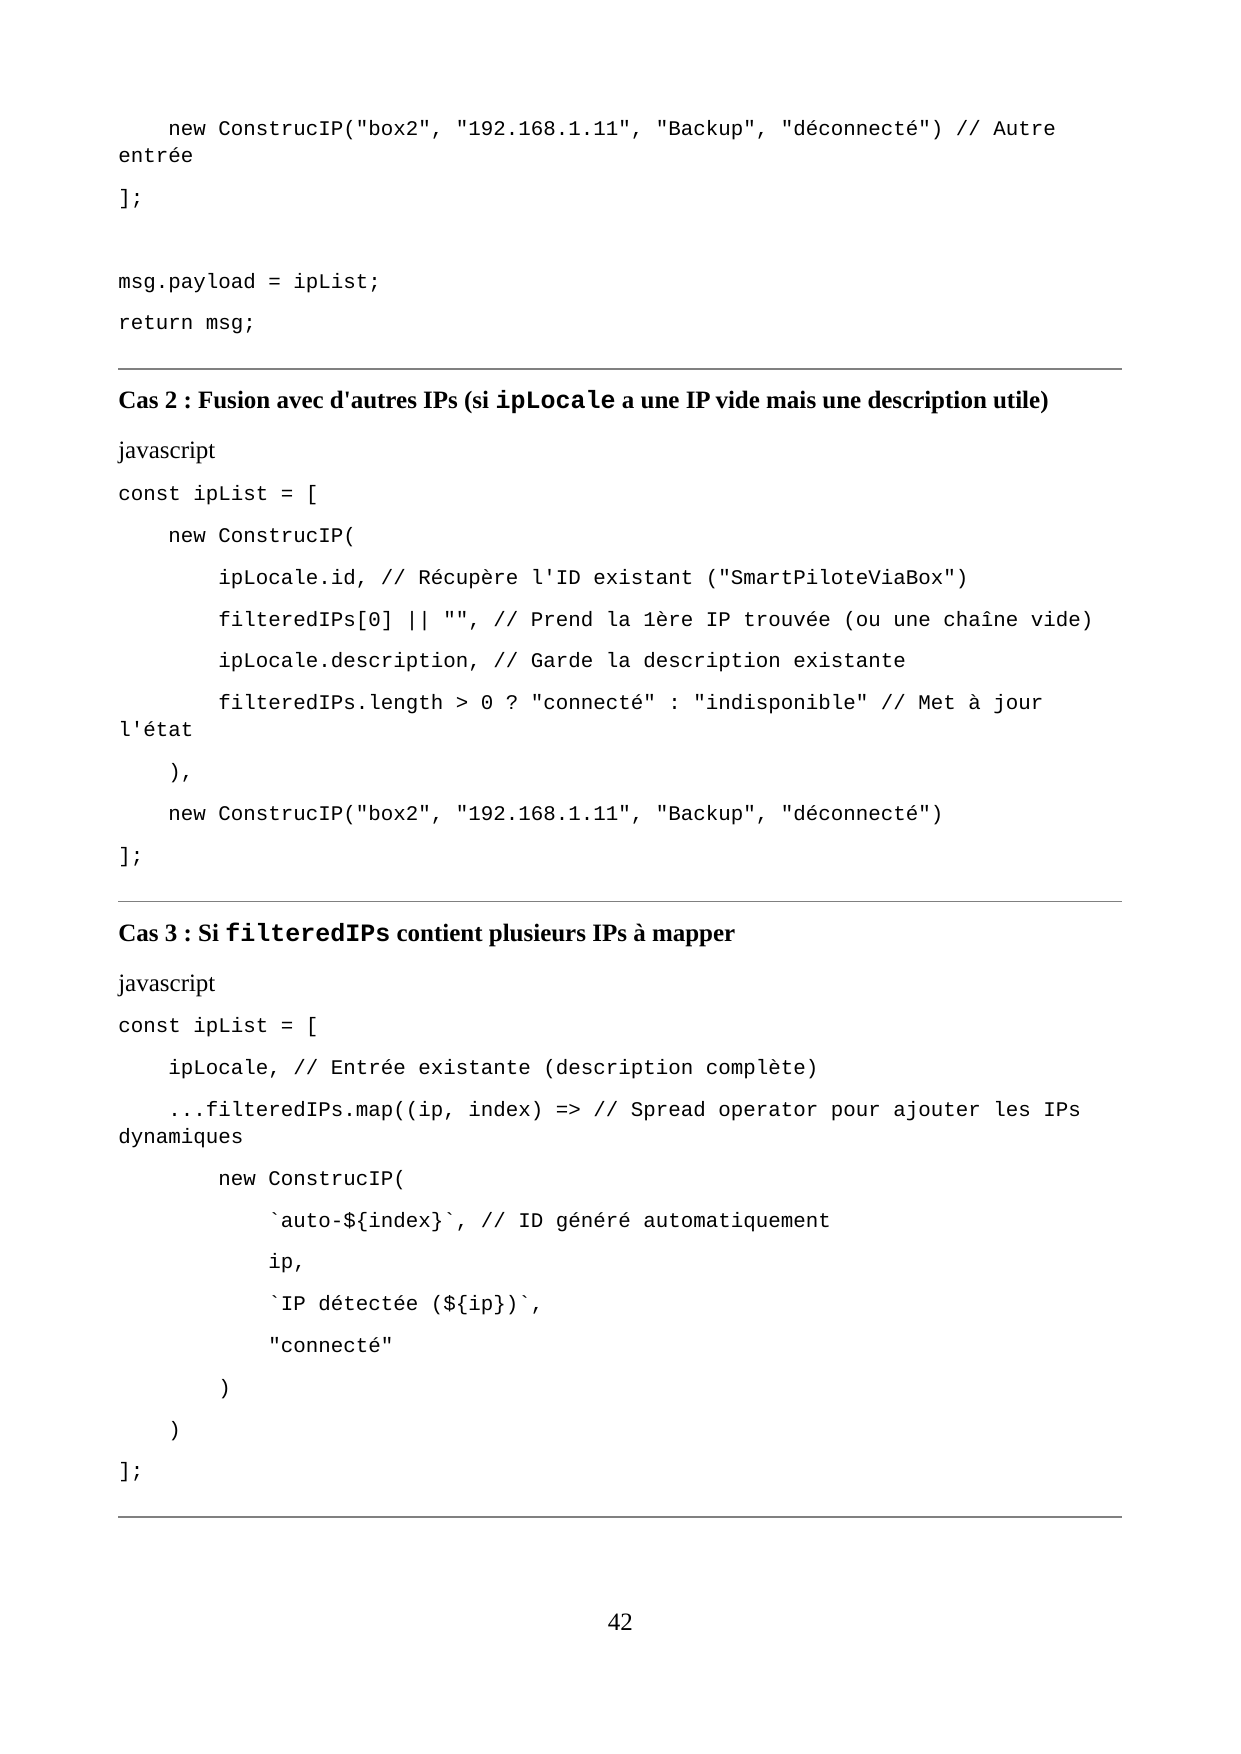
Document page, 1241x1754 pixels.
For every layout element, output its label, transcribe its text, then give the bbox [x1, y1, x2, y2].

text ]; [118, 1460, 1122, 1484]
text ]; [118, 187, 1122, 211]
text ), [118, 761, 1122, 785]
text ipLocale, // Entrée existante (description complète) [118, 1057, 1122, 1081]
text ) [118, 1418, 1122, 1442]
text new ConstrucIP("box2", "192.168.1.11", "Backup", "déconnecté") // Autre entrée [118, 118, 1122, 169]
text `IP détectée (${ip})`, [118, 1293, 1122, 1317]
text return msg; [118, 312, 1122, 336]
text msg.payload = ipList; [118, 271, 1122, 294]
text ) [118, 1377, 1122, 1400]
text javascript [118, 436, 1122, 464]
text "connecté" [118, 1335, 1122, 1359]
text new ConstrucIP( [118, 1168, 1122, 1192]
text filteredIPs.length > 0 ? "connecté" : "indisponible" // Met à jour l'état [118, 692, 1122, 743]
text ipLocale.description, // Garde la description existante [118, 650, 1122, 674]
text ip, [118, 1251, 1122, 1275]
text `auto-${index}`, // ID généré automatiquement [118, 1210, 1122, 1233]
text javascript [118, 968, 1122, 997]
subtitle Cas 3 : Si filteredIPs contient plusieurs IPs à mapper [118, 918, 1122, 949]
text const ipList = [ [118, 1015, 1122, 1039]
text ]; [118, 844, 1122, 868]
subtitle Cas 2 : Fusion avec d'autres IPs (si ipLocale a une IP vide mais une description utile) [118, 386, 1122, 416]
text new ConstrucIP( [118, 525, 1122, 549]
text const ipList = [ [118, 483, 1122, 507]
text filteredIPs[0] || "", // Prend la 1ère IP trouvée (ou une chaîne vide) [118, 608, 1122, 632]
text new ConstrucIP("box2", "192.168.1.11", "Backup", "déconnecté") [118, 803, 1122, 826]
text ...filteredIPs.map((ip, index) => // Spread operator pour ajouter les IPs dynamiques [118, 1099, 1122, 1150]
text ipLocale.id, // Récupère l'ID existant ("SmartPiloteViaBox") [118, 567, 1122, 590]
